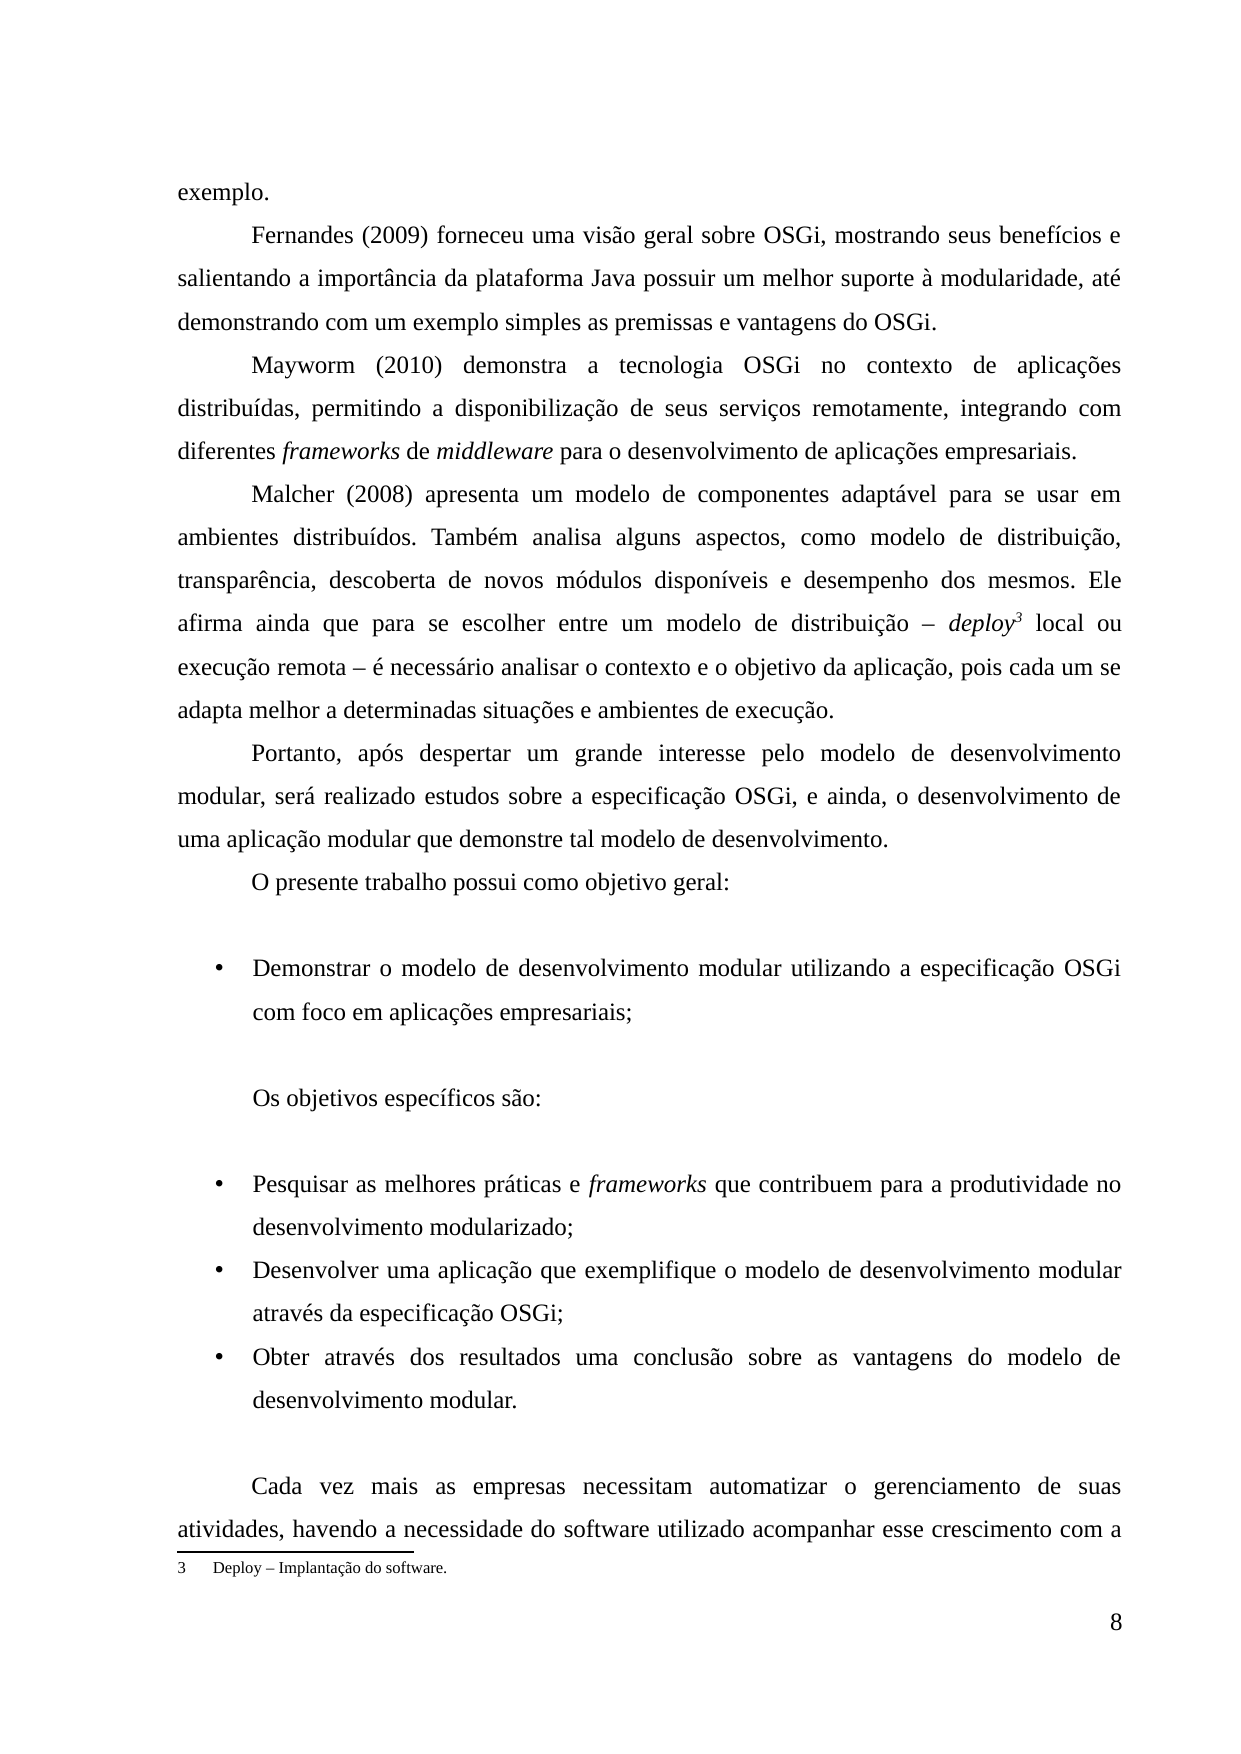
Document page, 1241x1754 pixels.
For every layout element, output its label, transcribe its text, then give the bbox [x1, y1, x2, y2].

text Cada vez mais as empresas necessitam automatizar o gerenciamento de suas atividades, havendo a necessidade do software utilizado acompanhar esse crescimento com a [177, 1471, 1122, 1543]
list Demonstrar o modelo de desenvolvimento modular utilizando a especificação OSGi com foco em aplicações empresariais; [215, 953, 1122, 1025]
text Mayworm (2010) demonstra a tecnologia OSGi no contexto de aplicações distribuídas, permitindo a disponibilização de seus serviços remotamente, integrando com diferentes frameworks de middleware para o desenvolvimento de aplicações empresariais. [177, 350, 1122, 465]
list Os objetivos específicos são: [215, 1083, 1122, 1112]
text exemplo. [177, 177, 1122, 206]
text Portanto, após despertar um grande interesse pelo modelo de desenvolvimento modular, será realizado estudos sobre a especificação OSGi, e ainda, o desenvolvimento de uma aplicação modular que demonstre tal modelo de desenvolvimento. [177, 738, 1122, 853]
list Obter através dos resultados uma conclusão sobre as vantagens do modelo de desenvolvimento modular. [215, 1342, 1122, 1413]
text Deploy – Implantação do software. [177, 1558, 1122, 1577]
text Malcher (2008) apresenta um modelo de componentes adaptável para se usar em ambientes distribuídos. Também analisa alguns aspectos, como modelo de distribuição, transparência, descoberta de novos módulos disponíveis e desempenho dos mesmos. Ele afirma ainda que para se escolher entre um modelo de distribuição – deploy local ou execução remota – é necessário analisar o contexto e o objetivo da aplicação, pois cada um se adapta melhor a determinadas situações e ambientes de execução. [177, 479, 1122, 723]
list Pesquisar as melhores práticas e frameworks que contribuem para a produtividade no desenvolvimento modularizado; [215, 1169, 1122, 1241]
text O presente trabalho possui como objetivo geral: [177, 867, 1122, 896]
list Desenvolver uma aplicação que exemplifique o modelo de desenvolvimento modular através da especificação OSGi; [215, 1255, 1122, 1327]
text Fernandes (2009) forneceu uma visão geral sobre OSGi, mostrando seus benefícios e salientando a importância da plataforma Java possuir um melhor suporte à modularidade, até demonstrando com um exemplo simples as premissas e vantagens do OSGi. [177, 220, 1122, 335]
